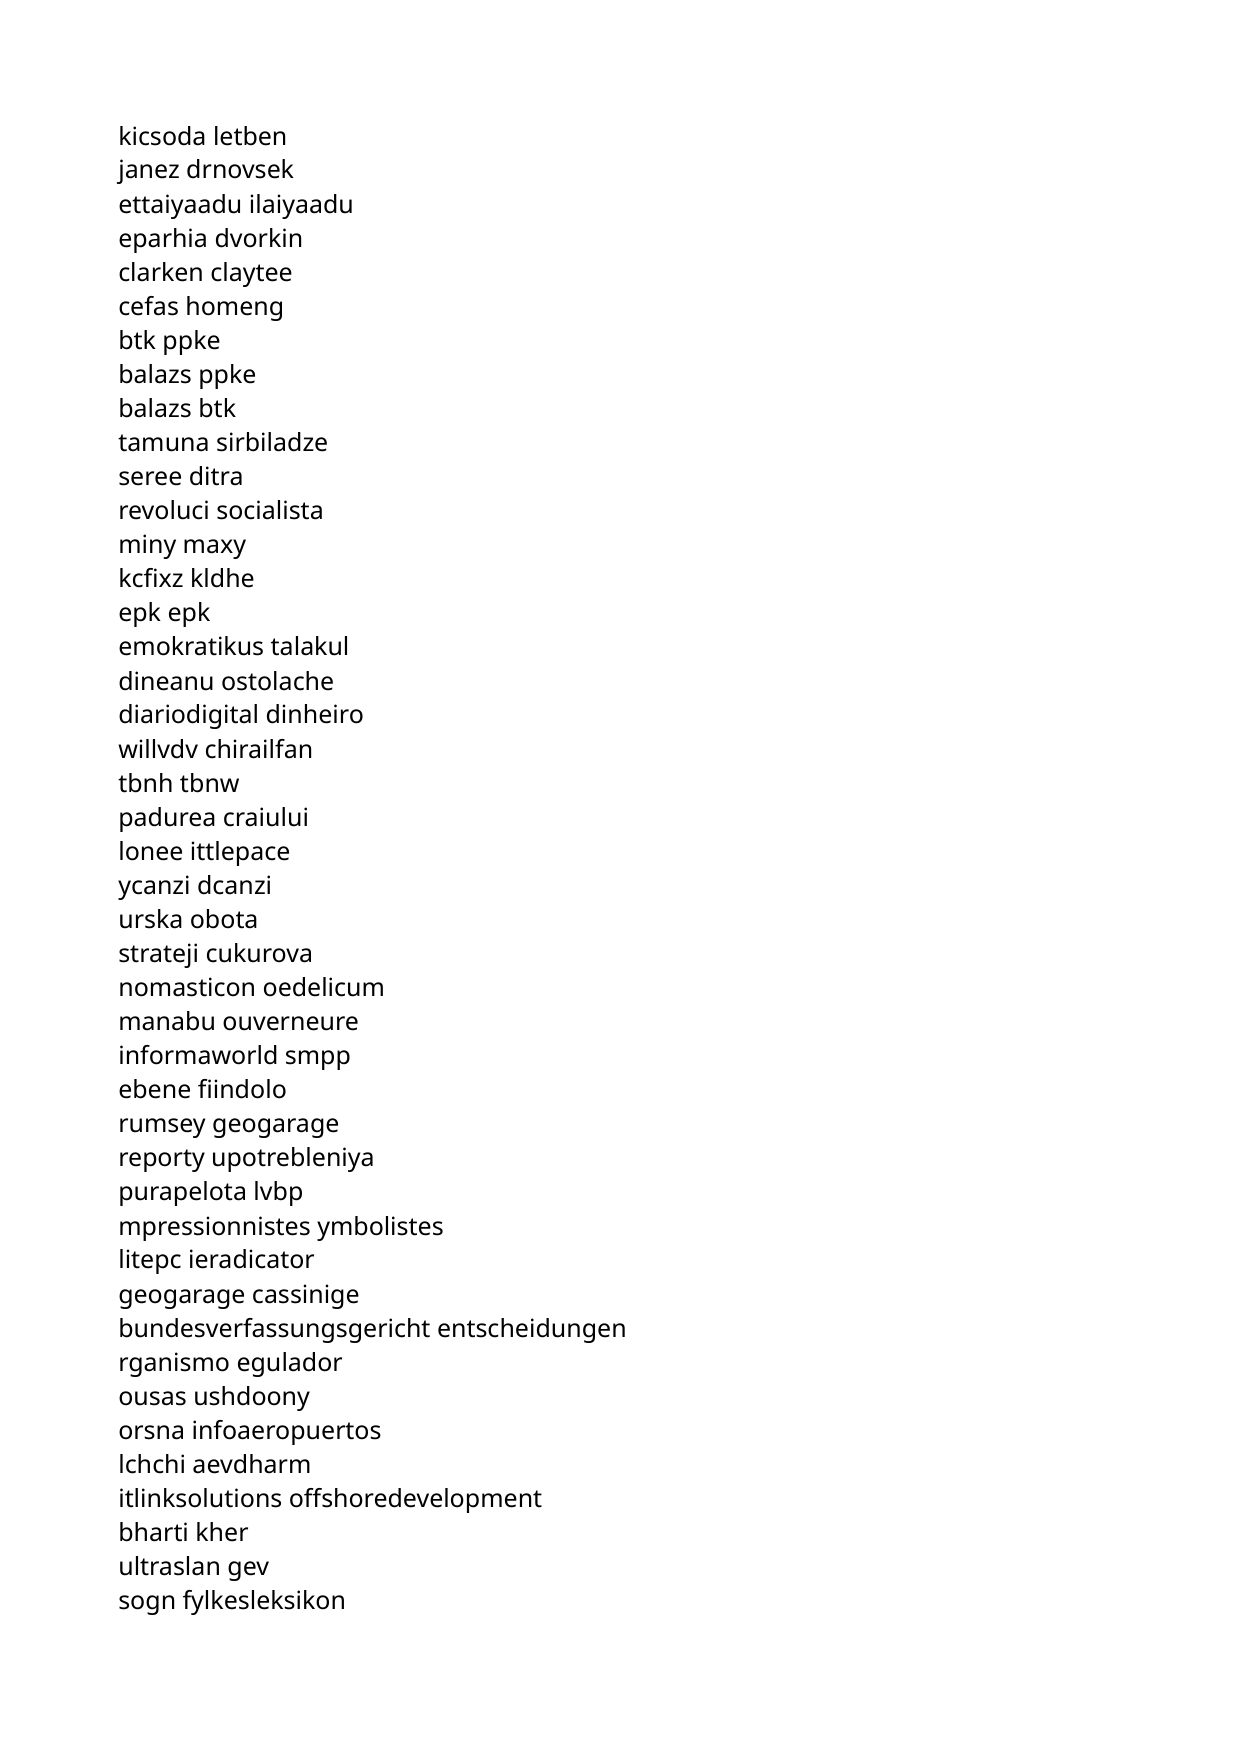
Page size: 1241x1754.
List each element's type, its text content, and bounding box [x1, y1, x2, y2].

text bharti kher [118, 1515, 1122, 1549]
text ycanzi dcanzi [118, 867, 1122, 902]
text tamuna sirbiladze [118, 425, 1122, 459]
text ettaiyaadu ilaiyaadu [118, 186, 1122, 220]
text kcfixz kldhe [118, 561, 1122, 595]
text strateji cukurova [118, 936, 1122, 970]
text informaworld smpp [118, 1038, 1122, 1072]
text mpressionnistes ymbolistes [118, 1208, 1122, 1242]
text cefas homeng [118, 288, 1122, 322]
text kicsoda letben [118, 118, 1122, 152]
text revoluci socialista [118, 493, 1122, 527]
text itlinksolutions offshoredevelopment [118, 1481, 1122, 1515]
text ultraslan gev [118, 1549, 1122, 1583]
text sogn fylkesleksikon [118, 1583, 1122, 1617]
text padurea craiului [118, 799, 1122, 833]
text tbnh tbnw [118, 765, 1122, 799]
text clarken claytee [118, 254, 1122, 288]
text ebene fiindolo [118, 1072, 1122, 1106]
text manabu ouverneure [118, 1004, 1122, 1038]
text orsna infoaeropuertos [118, 1412, 1122, 1447]
text diariodigital dinheiro [118, 697, 1122, 731]
text ousas ushdoony [118, 1378, 1122, 1412]
text seree ditra [118, 459, 1122, 493]
text lchchi aevdharm [118, 1447, 1122, 1481]
text willvdv chirailfan [118, 731, 1122, 765]
text urska obota [118, 902, 1122, 936]
text miny maxy [118, 527, 1122, 561]
text nomasticon oedelicum [118, 970, 1122, 1004]
text janez drnovsek [118, 152, 1122, 186]
text rganismo egulador [118, 1344, 1122, 1378]
text eparhia dvorkin [118, 220, 1122, 254]
text lonee ittlepace [118, 833, 1122, 867]
text epk epk [118, 595, 1122, 629]
text reporty upotrebleniya [118, 1140, 1122, 1174]
text dineanu ostolache [118, 663, 1122, 697]
text balazs ppke [118, 357, 1122, 391]
text litepc ieradicator [118, 1242, 1122, 1276]
text btk ppke [118, 322, 1122, 357]
text rumsey geogarage [118, 1106, 1122, 1140]
text geogarage cassinige [118, 1276, 1122, 1310]
text bundesverfassungsgericht entscheidungen [118, 1310, 1122, 1344]
text balazs btk [118, 391, 1122, 425]
text purapelota lvbp [118, 1174, 1122, 1208]
text emokratikus talakul [118, 629, 1122, 663]
